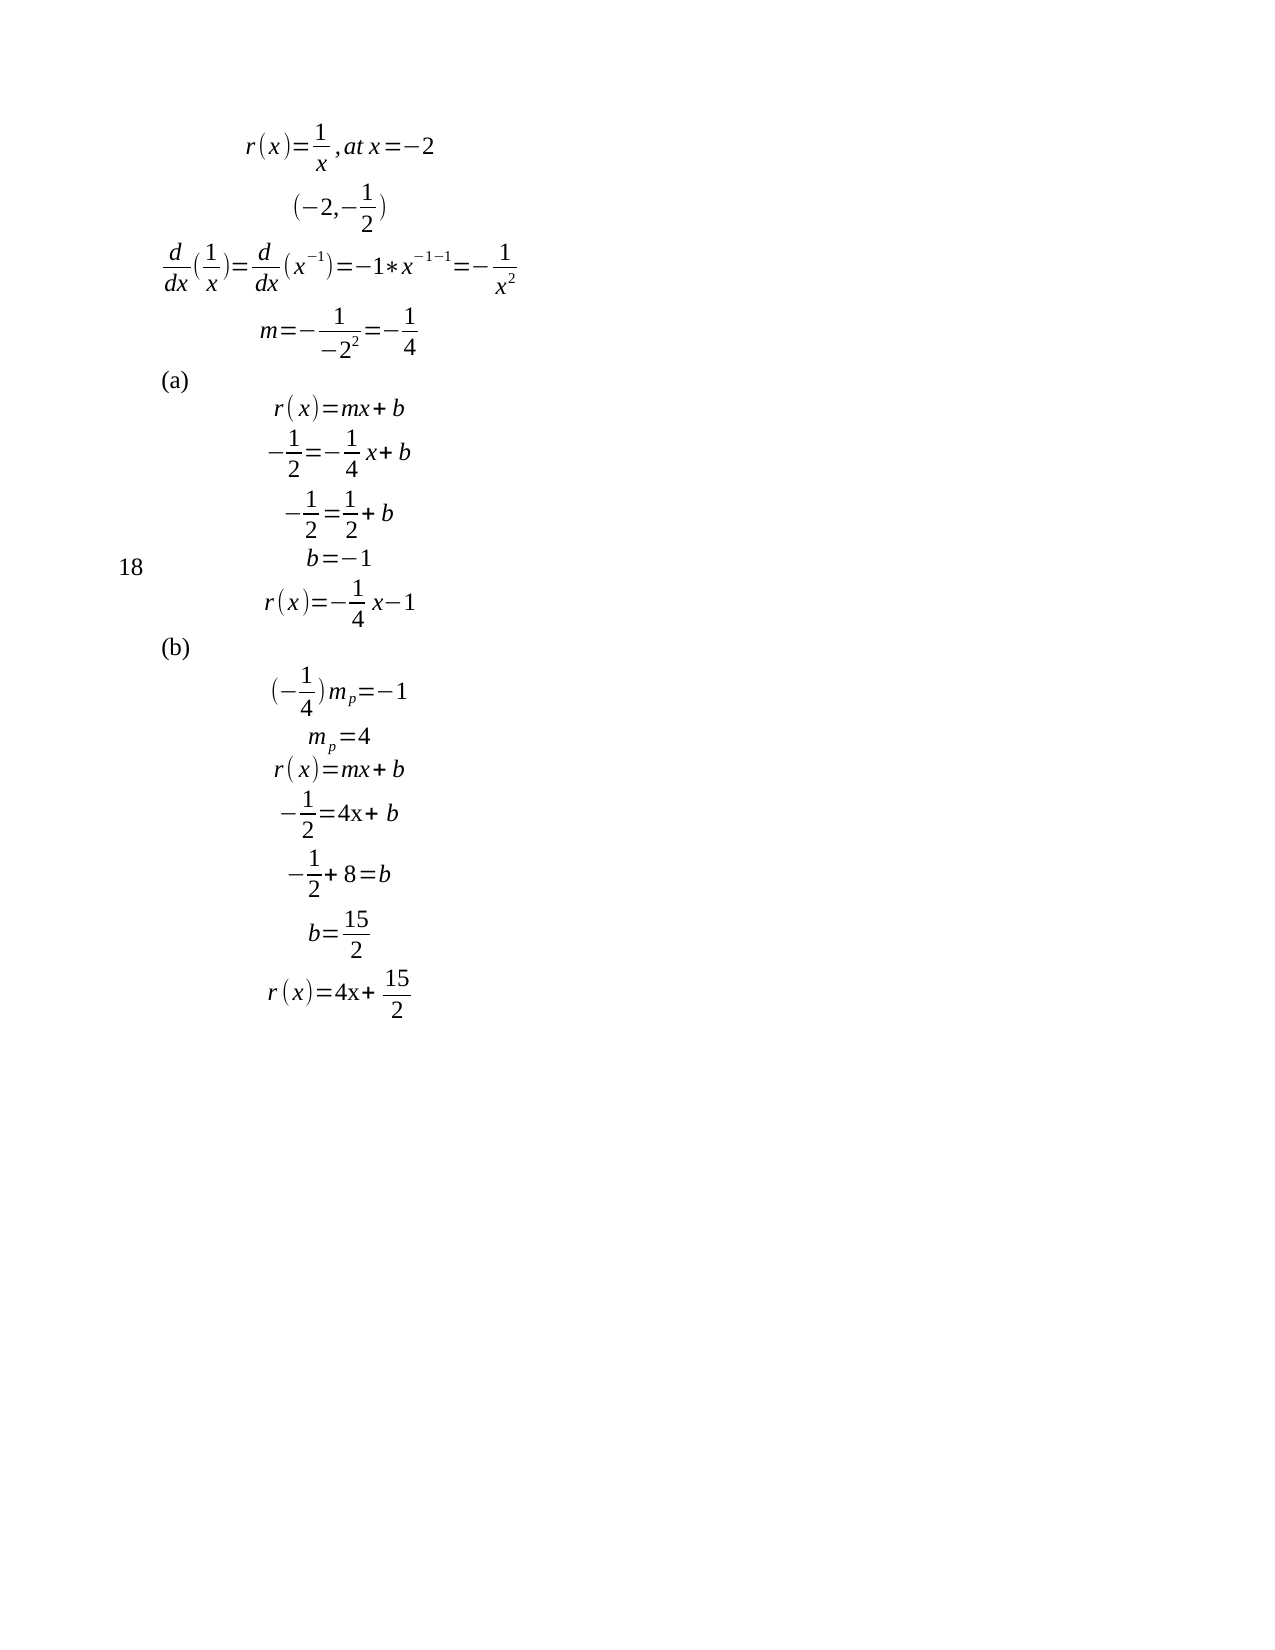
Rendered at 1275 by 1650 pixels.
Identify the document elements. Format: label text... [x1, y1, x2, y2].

text 18 [118, 118, 1157, 1024]
